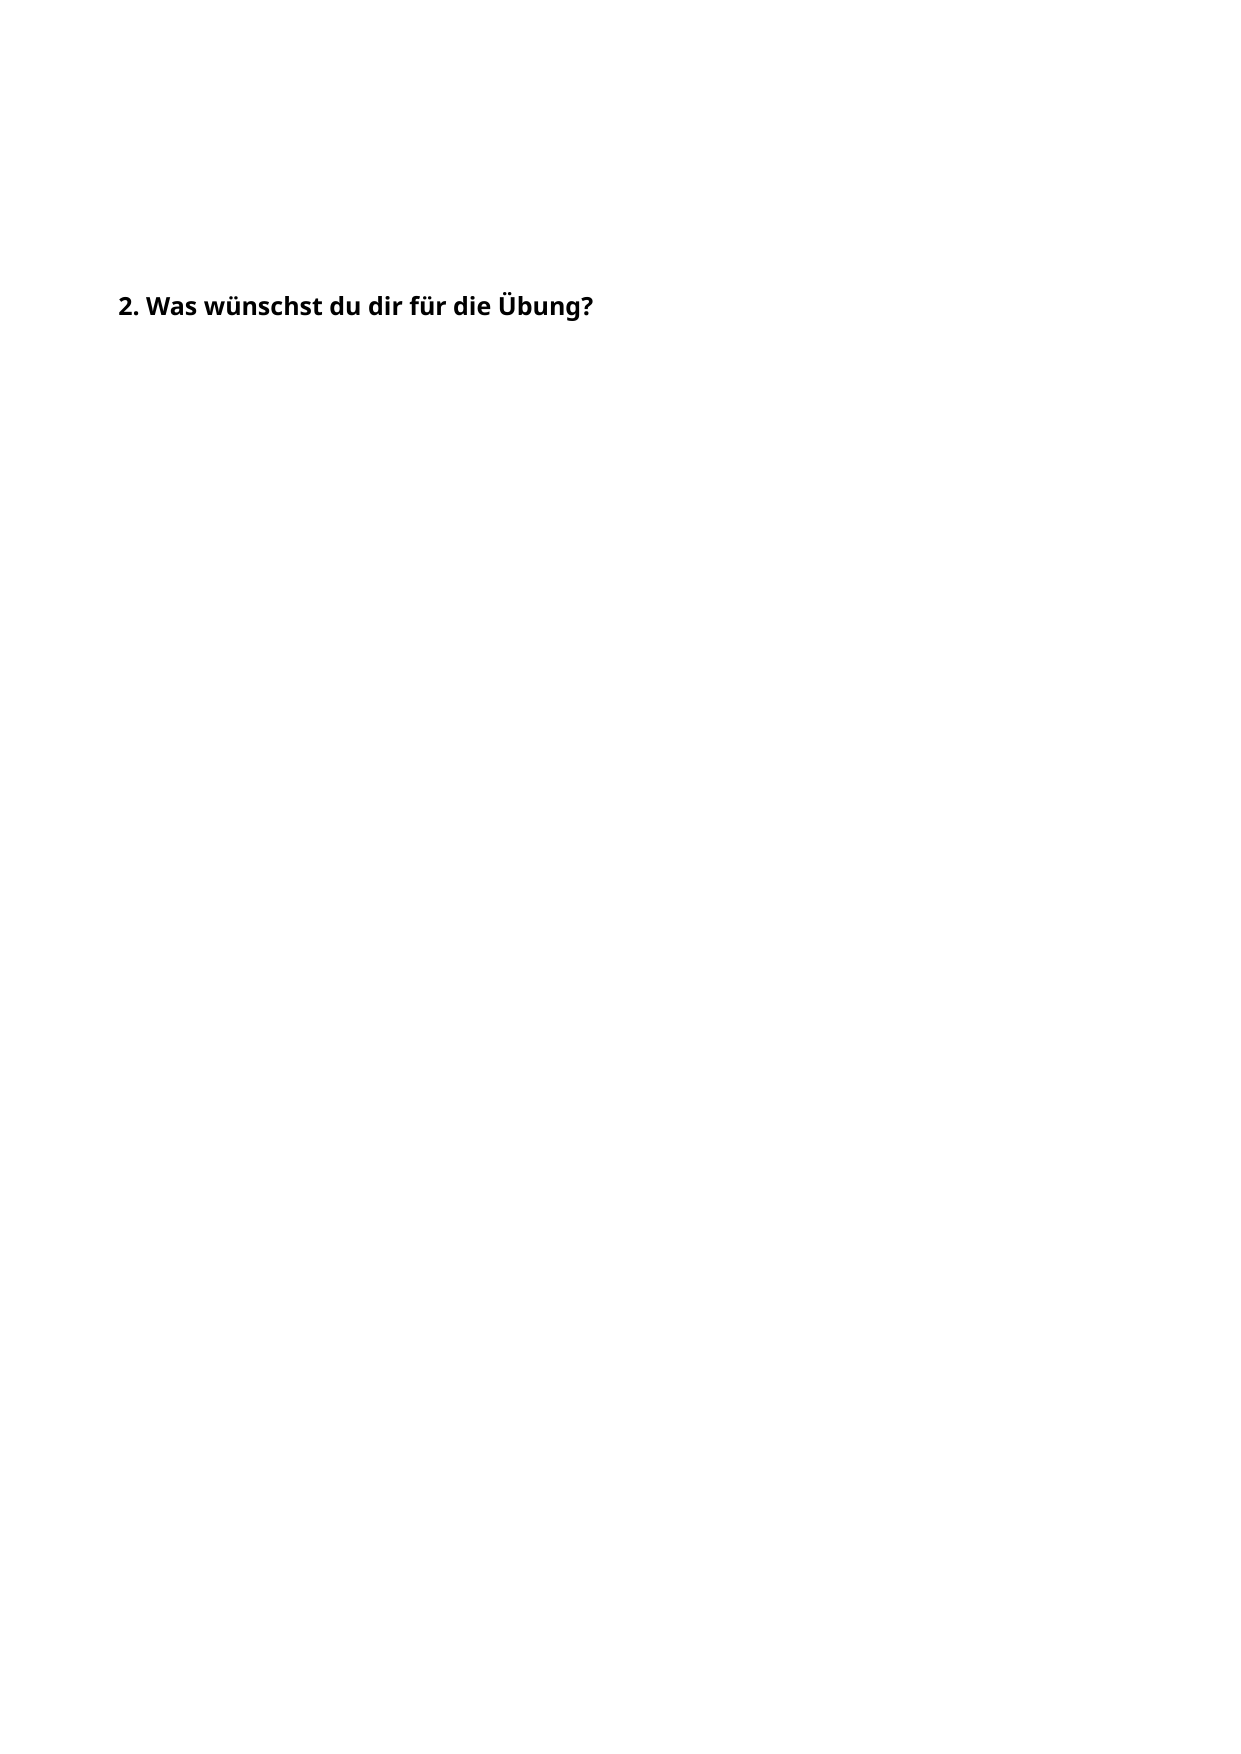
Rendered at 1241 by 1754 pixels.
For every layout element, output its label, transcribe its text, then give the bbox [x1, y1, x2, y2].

text 2. Was wünschst du dir für die Übung? [118, 288, 1122, 322]
